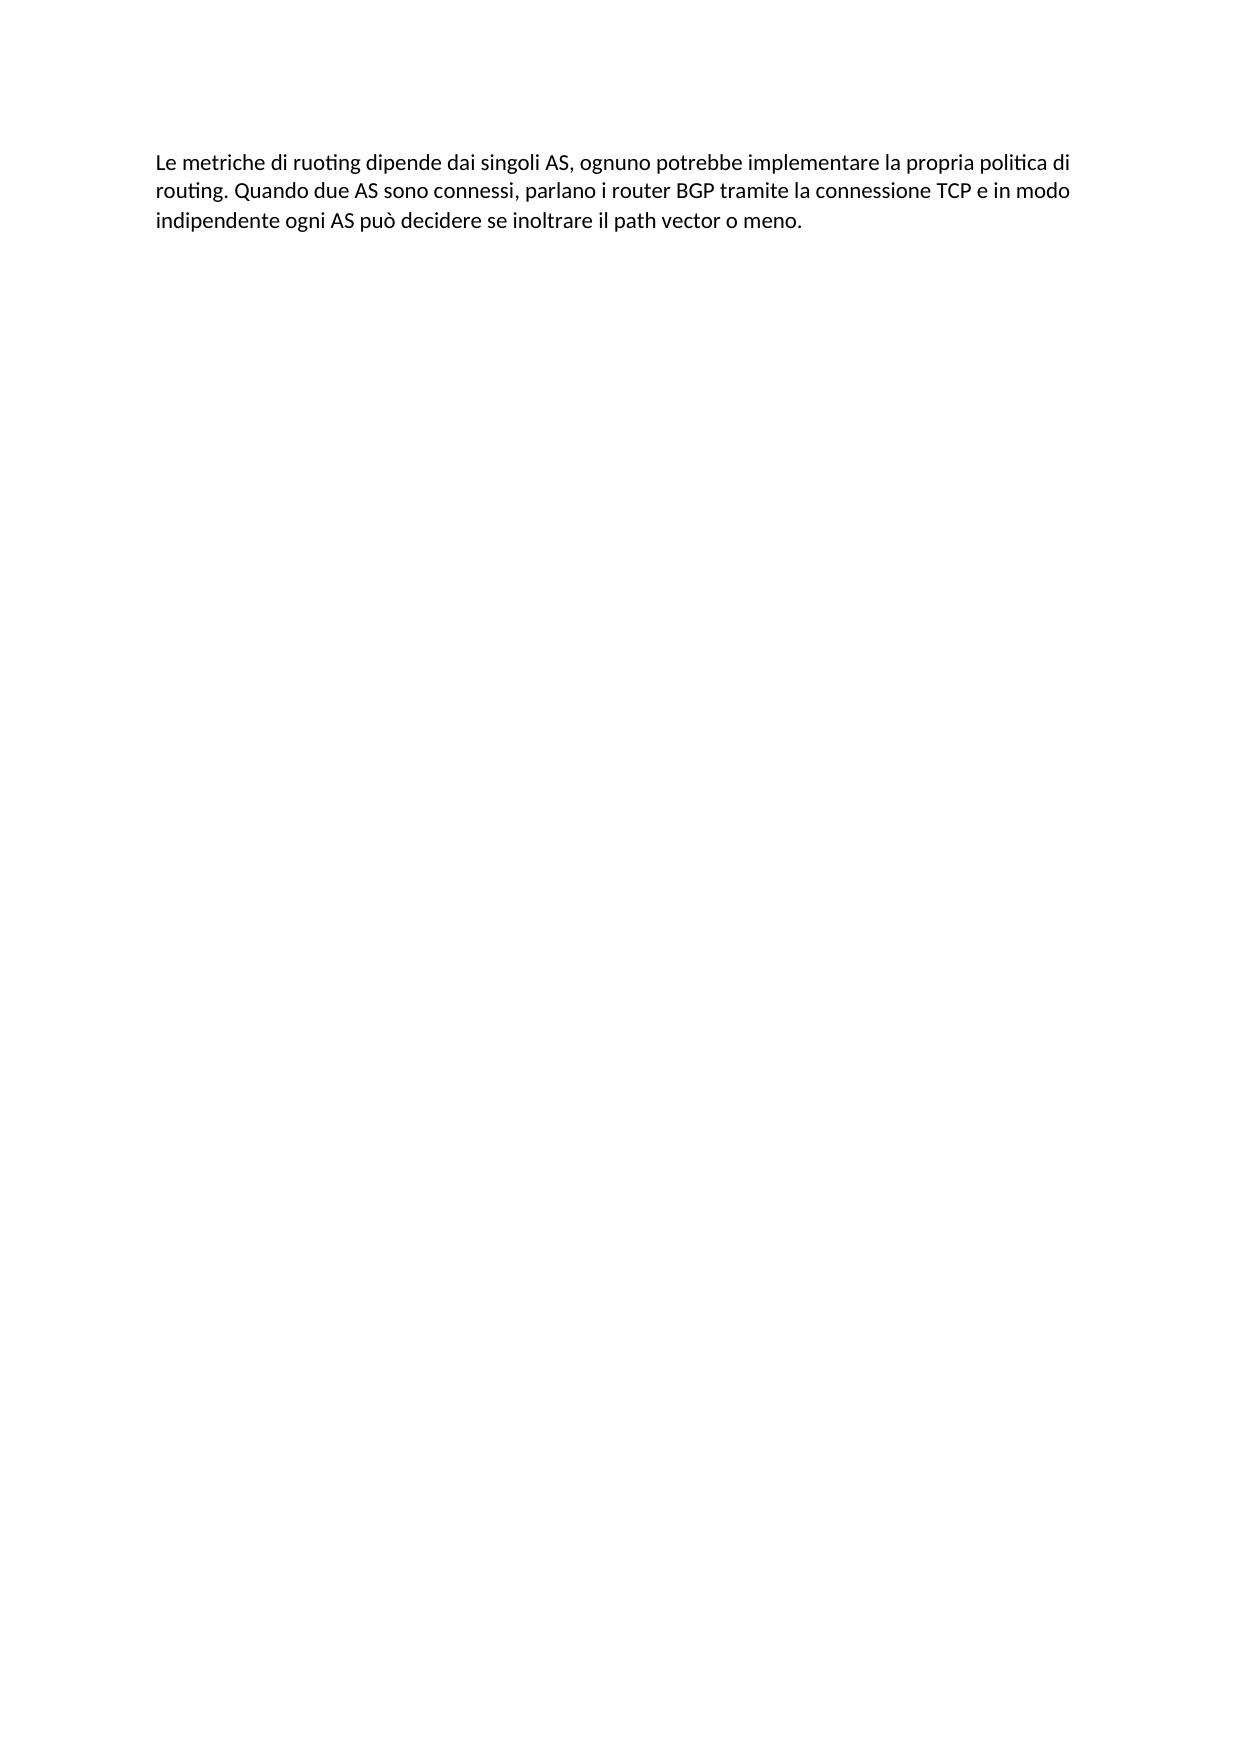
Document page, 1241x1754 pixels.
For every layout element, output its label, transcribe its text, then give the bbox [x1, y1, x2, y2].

text Le metriche di ruoting dipende dai singoli AS, ognuno potrebbe implementare la propria politica di routing. Quando due AS sono connessi, parlano i router BGP tramite la connessione TCP e in modo indipendente ogni AS può decidere se inoltrare il path vector o meno. [156, 148, 1122, 234]
